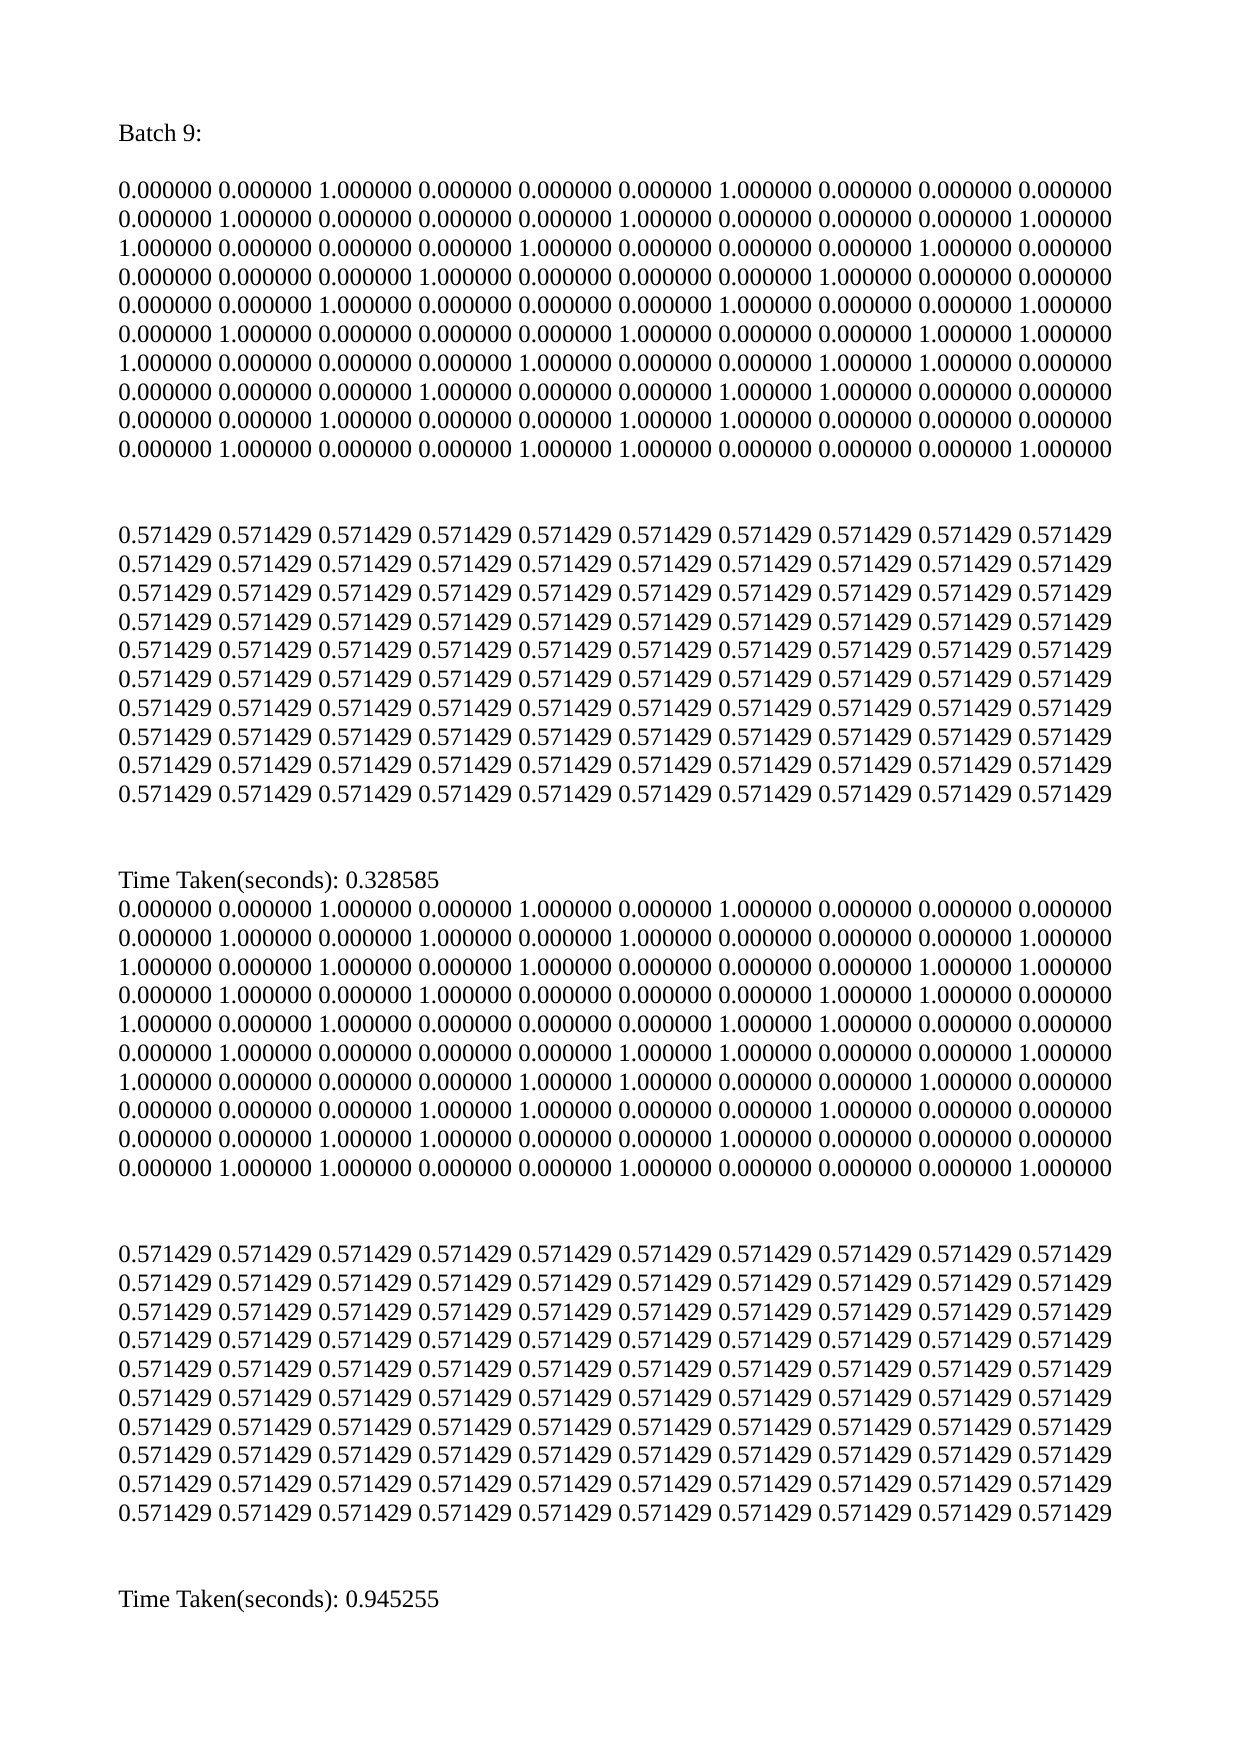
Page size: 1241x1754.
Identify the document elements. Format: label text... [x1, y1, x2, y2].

text 0.000000 0.000000 1.000000 0.000000 0.000000 0.000000 1.000000 0.000000 0.000000 0.000000 [118, 176, 1122, 204]
text 0.000000 0.000000 1.000000 1.000000 0.000000 0.000000 1.000000 0.000000 0.000000 0.000000 [118, 1124, 1122, 1153]
text 1.000000 0.000000 1.000000 0.000000 0.000000 0.000000 1.000000 1.000000 0.000000 0.000000 [118, 1009, 1122, 1038]
text 0.571429 0.571429 0.571429 0.571429 0.571429 0.571429 0.571429 0.571429 0.571429 0.571429 [118, 549, 1122, 578]
text 1.000000 0.000000 0.000000 0.000000 1.000000 0.000000 0.000000 1.000000 1.000000 0.000000 [118, 348, 1122, 377]
text 0.571429 0.571429 0.571429 0.571429 0.571429 0.571429 0.571429 0.571429 0.571429 0.571429 [118, 578, 1122, 607]
text 0.571429 0.571429 0.571429 0.571429 0.571429 0.571429 0.571429 0.571429 0.571429 0.571429 [118, 664, 1122, 693]
text 0.000000 0.000000 0.000000 1.000000 0.000000 0.000000 1.000000 1.000000 0.000000 0.000000 [118, 377, 1122, 406]
text 0.000000 1.000000 1.000000 0.000000 0.000000 1.000000 0.000000 0.000000 0.000000 1.000000 [118, 1153, 1122, 1182]
text 0.571429 0.571429 0.571429 0.571429 0.571429 0.571429 0.571429 0.571429 0.571429 0.571429 [118, 521, 1122, 549]
text 0.571429 0.571429 0.571429 0.571429 0.571429 0.571429 0.571429 0.571429 0.571429 0.571429 [118, 1498, 1122, 1527]
text 0.571429 0.571429 0.571429 0.571429 0.571429 0.571429 0.571429 0.571429 0.571429 0.571429 [118, 1412, 1122, 1441]
text 0.571429 0.571429 0.571429 0.571429 0.571429 0.571429 0.571429 0.571429 0.571429 0.571429 [118, 636, 1122, 664]
text 0.571429 0.571429 0.571429 0.571429 0.571429 0.571429 0.571429 0.571429 0.571429 0.571429 [118, 693, 1122, 722]
text 0.571429 0.571429 0.571429 0.571429 0.571429 0.571429 0.571429 0.571429 0.571429 0.571429 [118, 779, 1122, 808]
text 0.000000 1.000000 0.000000 1.000000 0.000000 1.000000 0.000000 0.000000 0.000000 1.000000 [118, 923, 1122, 952]
text 0.571429 0.571429 0.571429 0.571429 0.571429 0.571429 0.571429 0.571429 0.571429 0.571429 [118, 1239, 1122, 1268]
text Time Taken(seconds): 0.328585 [118, 866, 1122, 894]
text 1.000000 0.000000 0.000000 0.000000 1.000000 0.000000 0.000000 0.000000 1.000000 0.000000 [118, 233, 1122, 262]
text 0.000000 0.000000 1.000000 0.000000 0.000000 0.000000 1.000000 0.000000 0.000000 1.000000 [118, 291, 1122, 319]
text 0.000000 0.000000 0.000000 1.000000 1.000000 0.000000 0.000000 1.000000 0.000000 0.000000 [118, 1096, 1122, 1124]
text Batch 9: [118, 118, 1122, 147]
text Time Taken(seconds): 0.945255 [118, 1584, 1122, 1613]
text 1.000000 0.000000 0.000000 0.000000 1.000000 1.000000 0.000000 0.000000 1.000000 0.000000 [118, 1067, 1122, 1096]
text 0.000000 1.000000 0.000000 0.000000 0.000000 1.000000 1.000000 0.000000 0.000000 1.000000 [118, 1038, 1122, 1067]
text 0.571429 0.571429 0.571429 0.571429 0.571429 0.571429 0.571429 0.571429 0.571429 0.571429 [118, 722, 1122, 751]
text 0.571429 0.571429 0.571429 0.571429 0.571429 0.571429 0.571429 0.571429 0.571429 0.571429 [118, 607, 1122, 636]
text 0.571429 0.571429 0.571429 0.571429 0.571429 0.571429 0.571429 0.571429 0.571429 0.571429 [118, 1326, 1122, 1354]
text 0.571429 0.571429 0.571429 0.571429 0.571429 0.571429 0.571429 0.571429 0.571429 0.571429 [118, 1469, 1122, 1498]
text 0.571429 0.571429 0.571429 0.571429 0.571429 0.571429 0.571429 0.571429 0.571429 0.571429 [118, 1268, 1122, 1297]
text 0.571429 0.571429 0.571429 0.571429 0.571429 0.571429 0.571429 0.571429 0.571429 0.571429 [118, 1441, 1122, 1469]
text 0.571429 0.571429 0.571429 0.571429 0.571429 0.571429 0.571429 0.571429 0.571429 0.571429 [118, 751, 1122, 779]
text 0.000000 1.000000 0.000000 0.000000 0.000000 1.000000 0.000000 0.000000 0.000000 1.000000 [118, 204, 1122, 233]
text 0.000000 0.000000 1.000000 0.000000 0.000000 1.000000 1.000000 0.000000 0.000000 0.000000 [118, 406, 1122, 434]
text 0.571429 0.571429 0.571429 0.571429 0.571429 0.571429 0.571429 0.571429 0.571429 0.571429 [118, 1297, 1122, 1326]
text 0.571429 0.571429 0.571429 0.571429 0.571429 0.571429 0.571429 0.571429 0.571429 0.571429 [118, 1354, 1122, 1383]
text 1.000000 0.000000 1.000000 0.000000 1.000000 0.000000 0.000000 0.000000 1.000000 1.000000 [118, 952, 1122, 981]
text 0.000000 1.000000 0.000000 0.000000 0.000000 1.000000 0.000000 0.000000 1.000000 1.000000 [118, 319, 1122, 348]
text 0.000000 1.000000 0.000000 0.000000 1.000000 1.000000 0.000000 0.000000 0.000000 1.000000 [118, 434, 1122, 463]
text 0.571429 0.571429 0.571429 0.571429 0.571429 0.571429 0.571429 0.571429 0.571429 0.571429 [118, 1383, 1122, 1412]
text 0.000000 0.000000 1.000000 0.000000 1.000000 0.000000 1.000000 0.000000 0.000000 0.000000 [118, 894, 1122, 923]
text 0.000000 0.000000 0.000000 1.000000 0.000000 0.000000 0.000000 1.000000 0.000000 0.000000 [118, 262, 1122, 291]
text 0.000000 1.000000 0.000000 1.000000 0.000000 0.000000 0.000000 1.000000 1.000000 0.000000 [118, 981, 1122, 1009]
